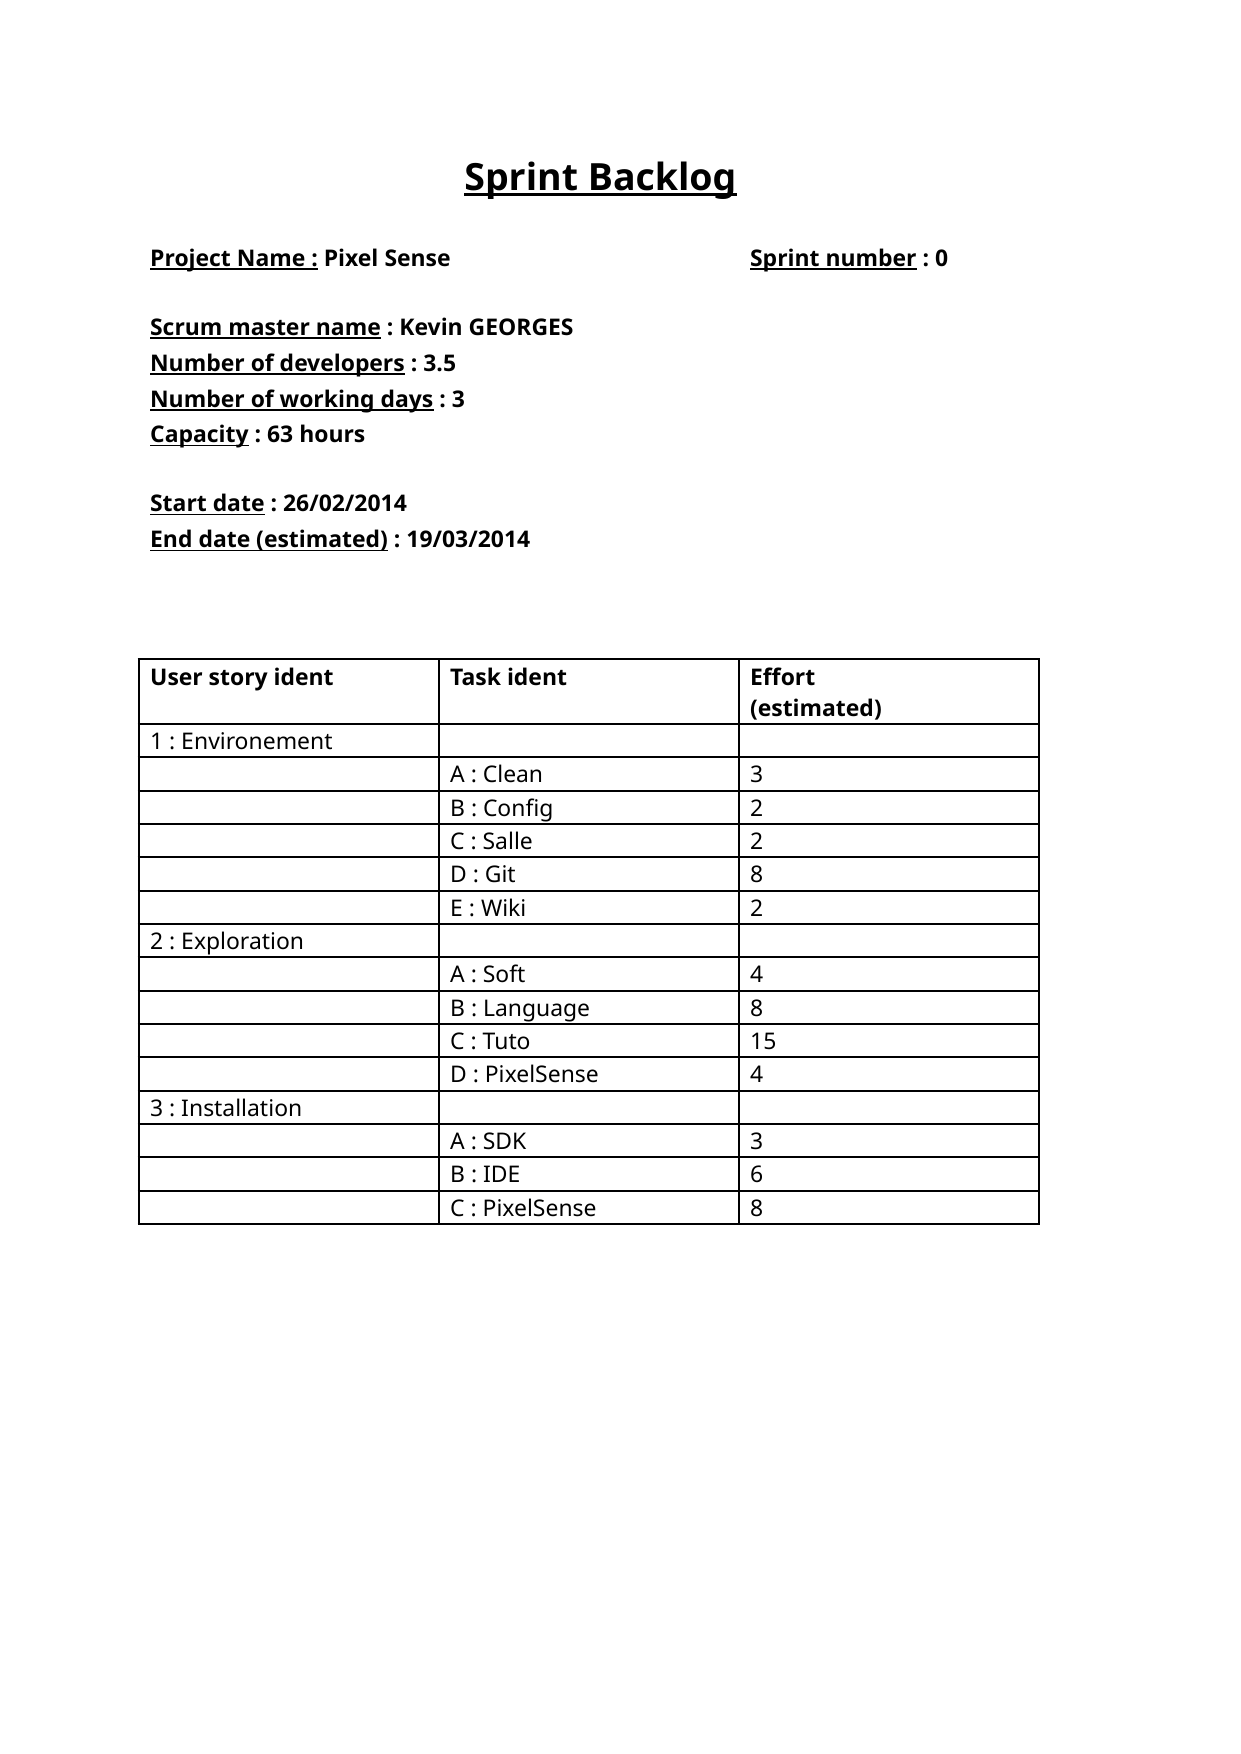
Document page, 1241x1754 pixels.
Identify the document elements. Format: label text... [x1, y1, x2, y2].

table_cell 3 : Installation [140, 1092, 438, 1123]
table_cell [140, 1025, 438, 1056]
table_cell [740, 925, 1038, 956]
table_cell A : SDK [440, 1125, 738, 1156]
table_cell [440, 925, 738, 956]
table_cell [140, 1192, 438, 1223]
table_cell 6 [740, 1158, 1038, 1189]
text Number of developers : 3.5 [150, 347, 1051, 378]
table_header User story ident [140, 660, 438, 723]
table_cell [140, 958, 438, 989]
table_cell 2 [740, 825, 1038, 856]
table_cell [140, 1058, 438, 1089]
table_header Task ident [440, 660, 738, 723]
table_cell [440, 725, 738, 756]
table_cell 8 [740, 858, 1038, 889]
table_cell 2 [740, 892, 1038, 923]
table_cell D : Git [440, 858, 738, 889]
table_cell A : Clean [440, 758, 738, 789]
table_cell B : Language [440, 992, 738, 1023]
table_cell [440, 1092, 738, 1123]
table_cell E : Wiki [440, 892, 738, 923]
text Start date : 26/02/2014 [150, 487, 1051, 519]
table_cell C : Tuto [440, 1025, 738, 1056]
text Project Name : Pixel Sense Sprint number : 0 [150, 242, 1051, 273]
text Number of working days : 3 [150, 382, 1051, 414]
table_cell [140, 758, 438, 789]
text End date (estimated) : 19/03/2014 [150, 523, 1051, 554]
table_cell 8 [740, 1192, 1038, 1223]
table_cell 3 [740, 1125, 1038, 1156]
table_cell 4 [740, 958, 1038, 989]
table_cell 4 [740, 1058, 1038, 1089]
table_cell A : Soft [440, 958, 738, 989]
table_cell 2 : Exploration [140, 925, 438, 956]
table_cell C : Salle [440, 825, 738, 856]
table_cell B : IDE [440, 1158, 738, 1189]
table_cell [140, 1158, 438, 1189]
table_cell [140, 825, 438, 856]
text Capacity : 63 hours [150, 418, 1051, 450]
table_cell 1 : Environement [140, 725, 438, 756]
table_cell 15 [740, 1025, 1038, 1056]
table_cell [140, 992, 438, 1023]
text Sprint Backlog [150, 150, 1051, 201]
table_cell [740, 725, 1038, 756]
table_cell D : PixelSense [440, 1058, 738, 1089]
text Scrum master name : Kevin GEORGES [150, 311, 1051, 342]
table_cell B : Config [440, 792, 738, 823]
table_cell [740, 1092, 1038, 1123]
table_cell 8 [740, 992, 1038, 1023]
table_cell [140, 858, 438, 889]
table_cell C : PixelSense [440, 1192, 738, 1223]
table_cell [140, 792, 438, 823]
table_cell [140, 1125, 438, 1156]
table_cell 3 [740, 758, 1038, 789]
table_header Effort (estimated) [740, 660, 1038, 723]
table_cell [140, 892, 438, 923]
table_cell 2 [740, 792, 1038, 823]
